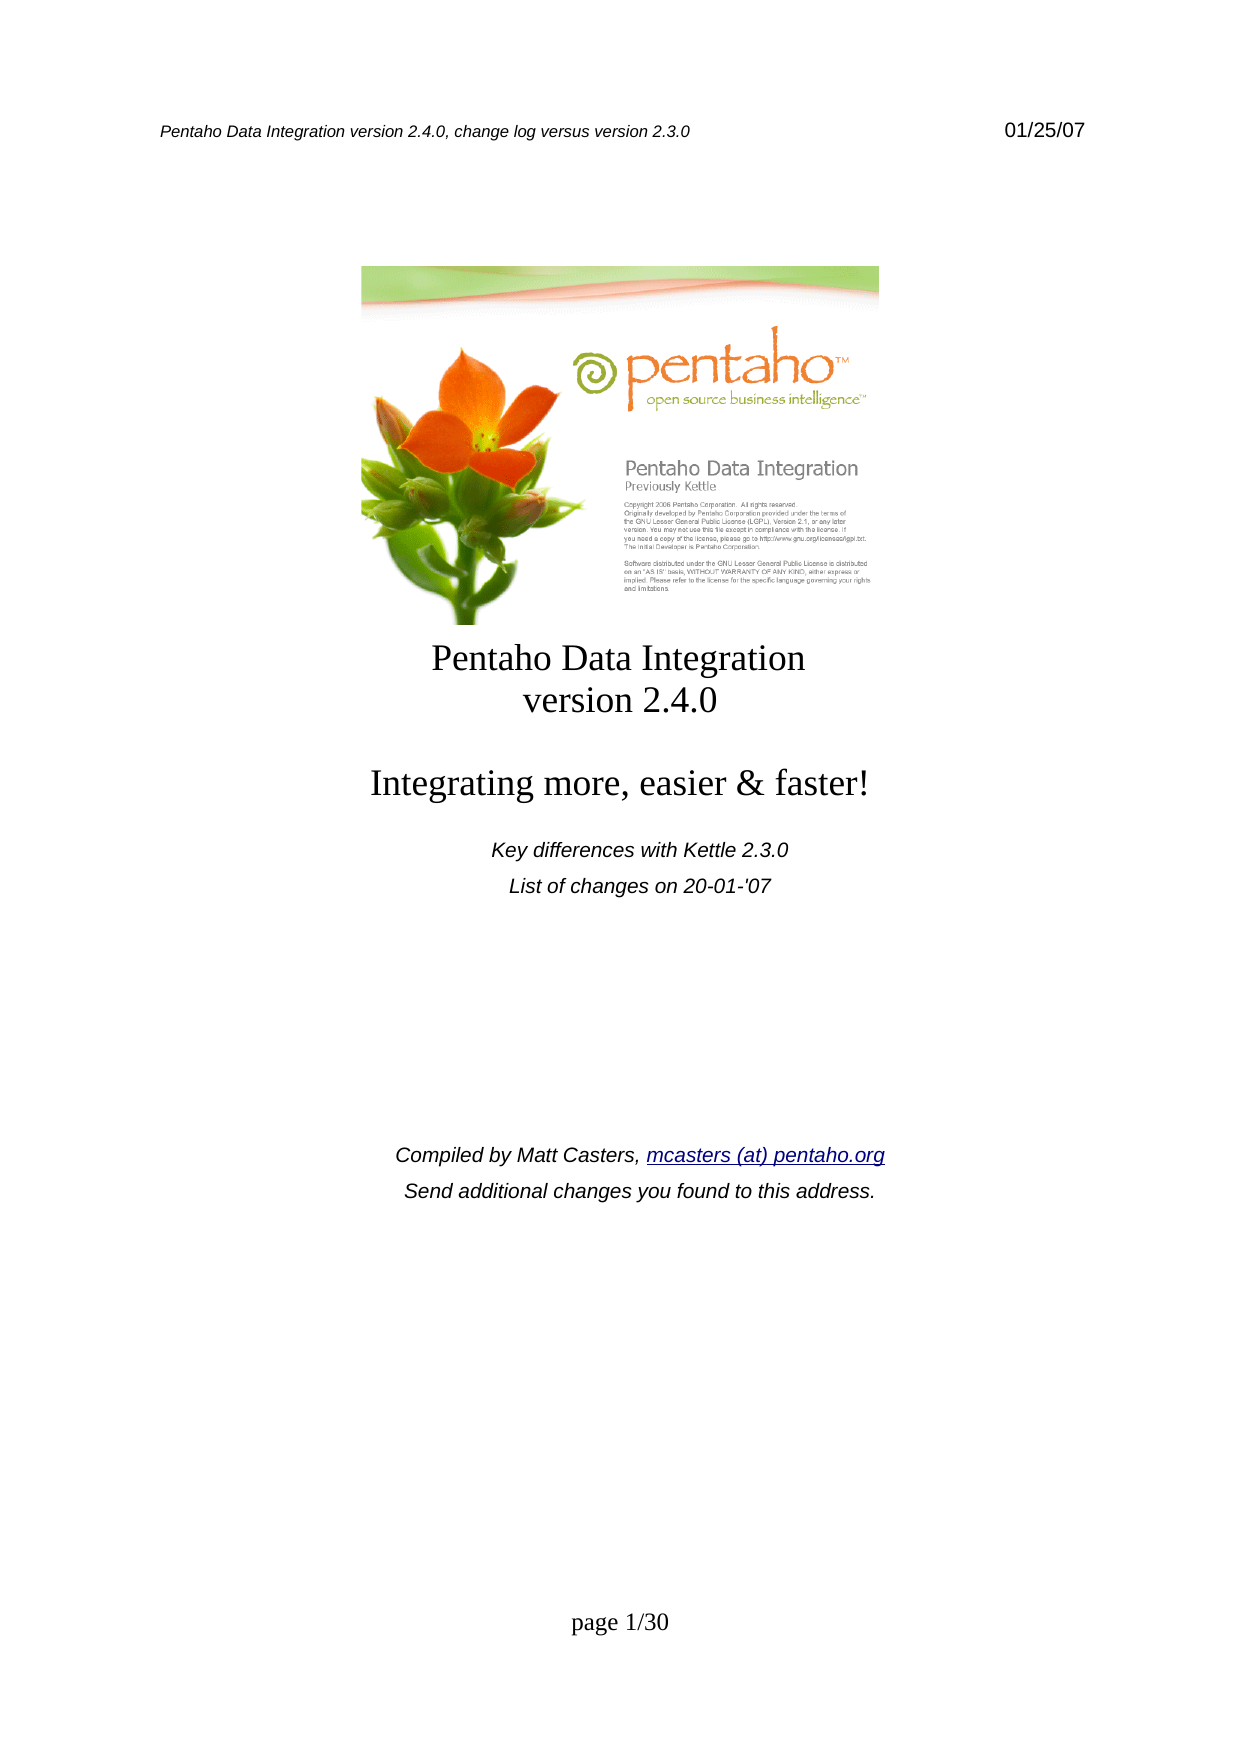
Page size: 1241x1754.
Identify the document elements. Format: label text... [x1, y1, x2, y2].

text Send additional changes you found to this address. [118, 1179, 1122, 1202]
picture [361, 266, 879, 625]
text List of changes on 20-01-'07 [118, 875, 1122, 898]
text version 2.4.0 [118, 678, 1122, 720]
text Pentaho Data Integration [118, 637, 1122, 678]
text Key differences with Kettle 2.3.0 [118, 839, 1122, 862]
text Integrating more, easier & faster! [118, 762, 1122, 803]
text Compiled by Matt Casters, mcasters (at) pentaho.org [118, 1143, 1122, 1167]
